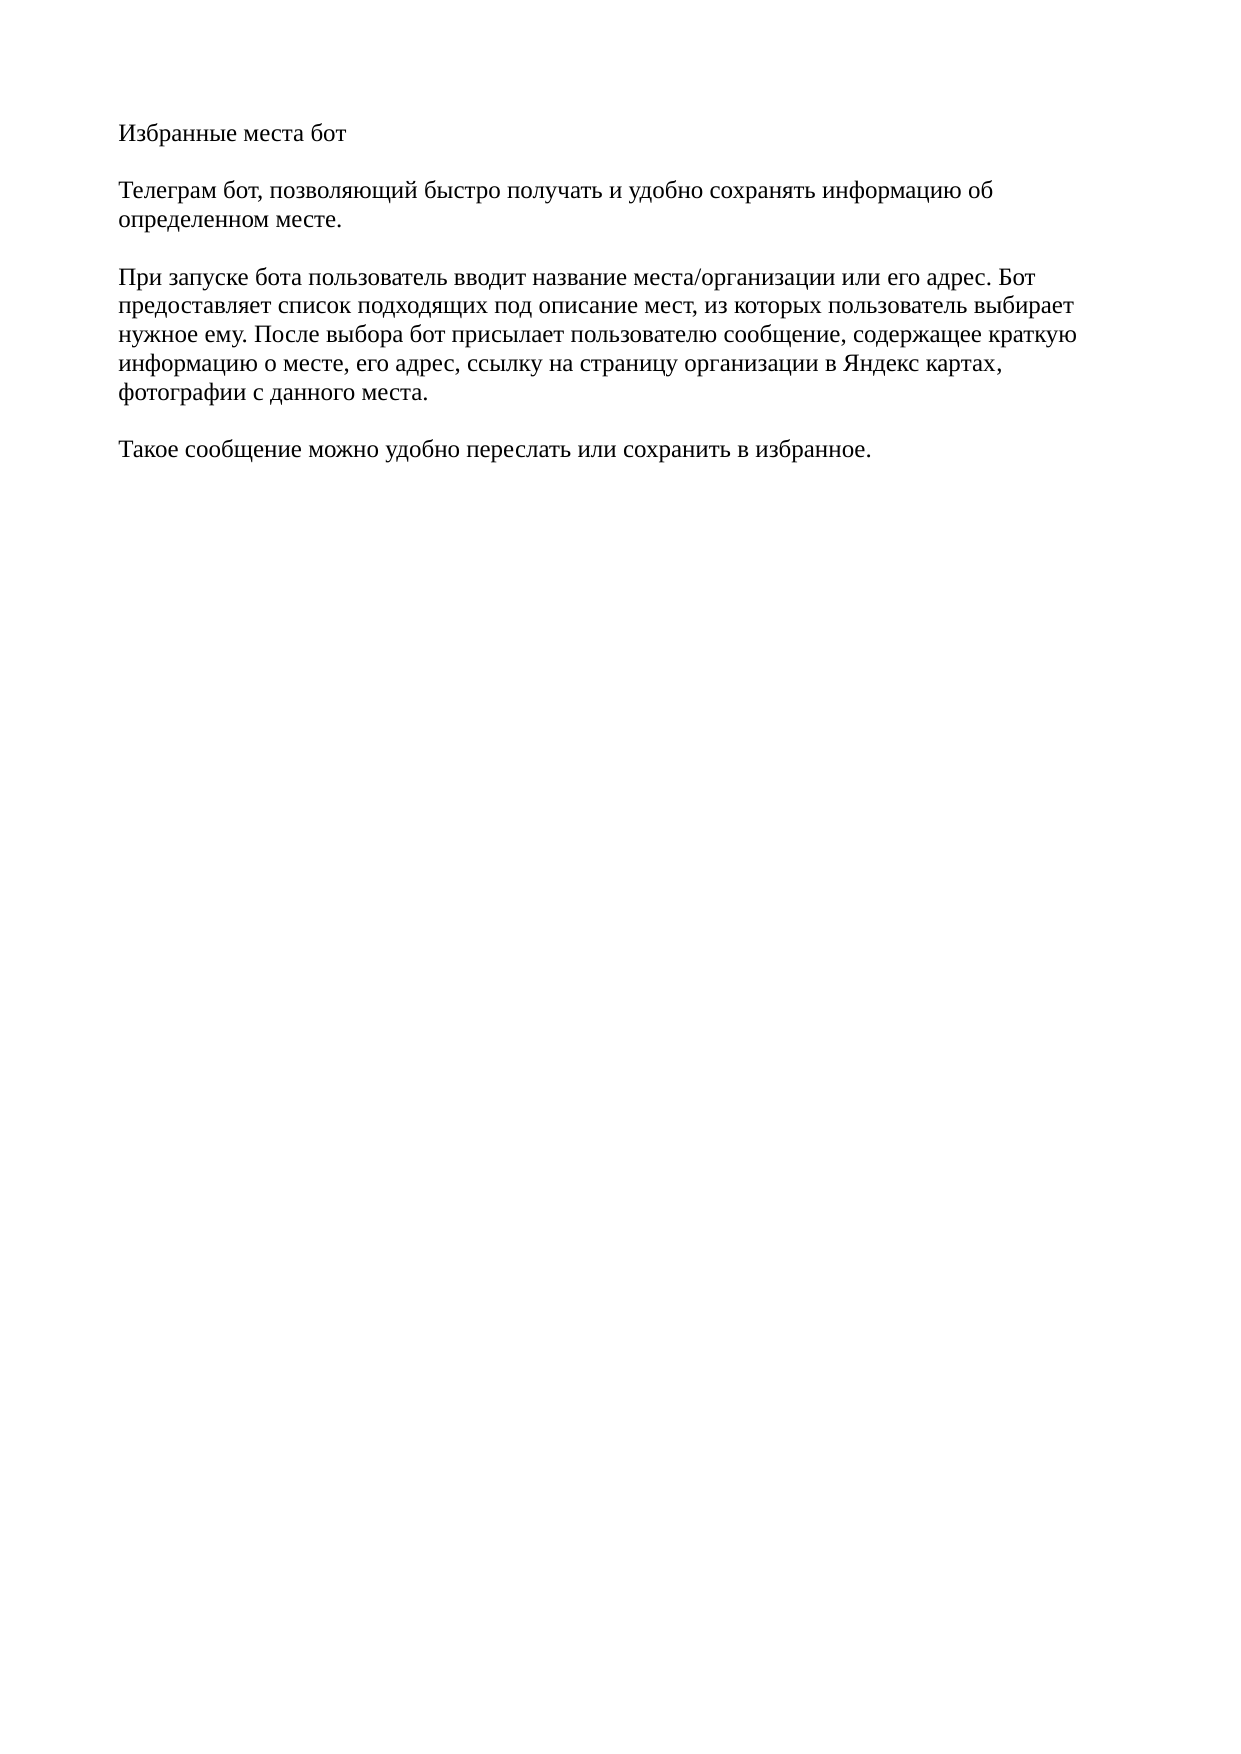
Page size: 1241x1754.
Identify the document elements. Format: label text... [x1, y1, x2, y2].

text Телеграм бот, позволяющий быстро получать и удобно сохранять информацию об определенном месте. [118, 176, 1122, 233]
text При запуске бота пользователь вводит название места/организации или его адрес. Бот предоставляет список подходящих под описание мест, из которых пользователь выбирает нужное ему. После выбора бот присылает пользователю сообщение, содержащее краткую информацию о месте, его адрес, ссылку на страницу организации в Яндекс картах, фотографии с данного места. [118, 262, 1122, 406]
text Такое сообщение можно удобно переслать или сохранить в избранное. [118, 434, 1122, 463]
text Избранные места бот [118, 118, 1122, 147]
